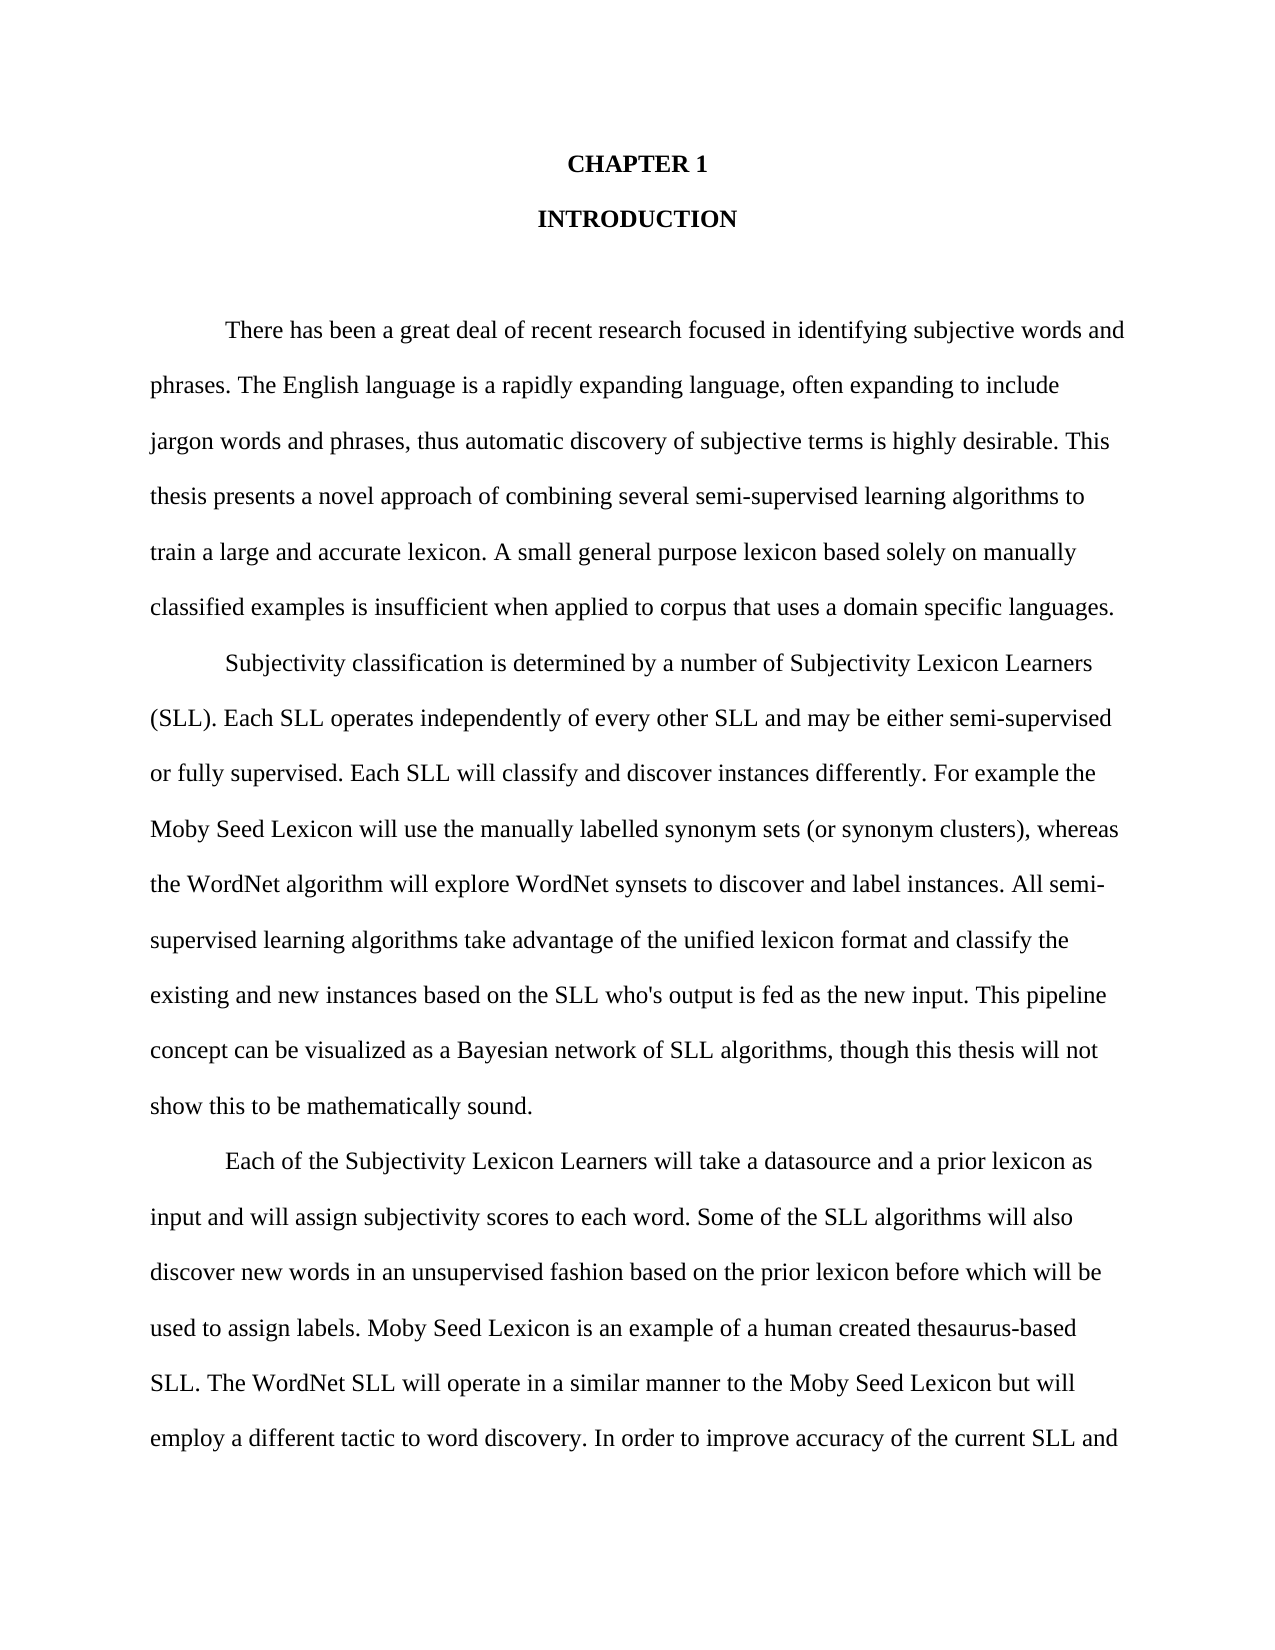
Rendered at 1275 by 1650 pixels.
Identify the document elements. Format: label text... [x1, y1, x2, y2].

text Each of the Subjectivity Lexicon Learners will take a datasource and a prior lexicon as input and will assign subjectivity scores to each word. Some of the SLL algorithms will also discover new words in an unsupervised fashion based on the prior lexicon before which will be used to assign labels. Moby Seed Lexicon is an example of a human created thesaurus-based SLL. The WordNet SLL will operate in a similar manner to the Moby Seed Lexicon but will employ a different tactic to word discovery. In order to improve accuracy of the current SLL and [150, 1147, 1125, 1452]
text INTRODUCTION [150, 205, 1125, 233]
text Subjectivity classification is determined by a number of Subjectivity Lexicon Learners (SLL). Each SLL operates independently of every other SLL and may be either semi-supervised or fully supervised. Each SLL will classify and discover instances differently. For example the Moby Seed Lexicon will use the manually labelled synonym sets (or synonym clusters), whereas the WordNet algorithm will explore WordNet synsets to discover and label instances. All semi-supervised learning algorithms take advantage of the unified lexicon format and classify the existing and new instances based on the SLL who's output is fed as the new input. This pipeline concept can be visualized as a Bayesian network of SLL algorithms, though this thesis will not show this to be mathematically sound. [150, 649, 1125, 1120]
text There has been a great deal of recent research focused in identifying subjective words and phrases. The English language is a rapidly expanding language, often expanding to include jargon words and phrases, thus automatic discovery of subjective terms is highly desirable. This thesis presents a novel approach of combining several semi-supervised learning algorithms to train a large and accurate lexicon. A small general purpose lexicon based solely on manually classified examples is insufficient when applied to corpus that uses a domain specific languages. [150, 316, 1125, 621]
text CHAPTER 1 [150, 150, 1125, 178]
